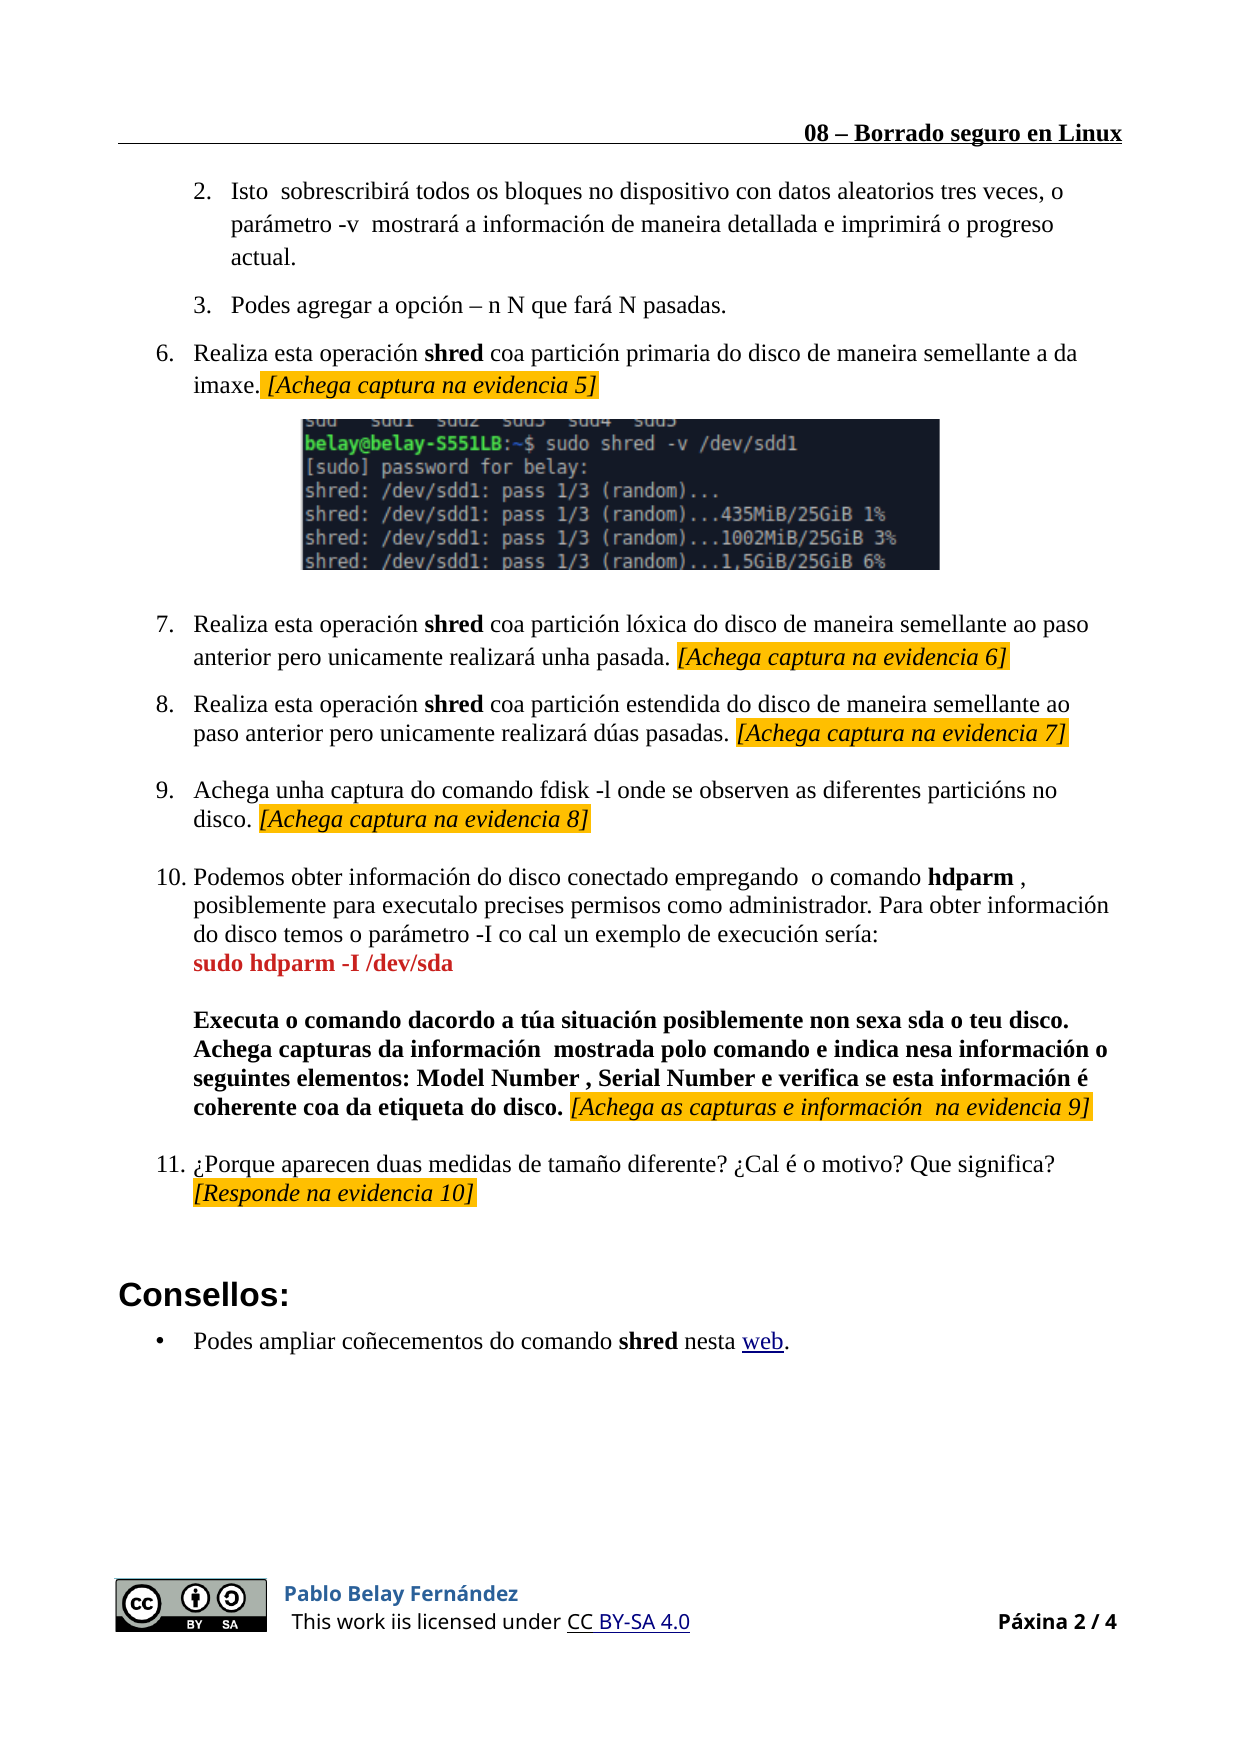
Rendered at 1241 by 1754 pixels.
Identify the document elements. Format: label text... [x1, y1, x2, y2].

subtitle Consellos: [118, 1275, 1122, 1314]
list Realiza esta operación shred coa partición estendida do disco de maneira semellante ao paso anterior pero unicamente realizará dúas pasadas. [Achega captura na evidencia 7] [156, 689, 1122, 747]
list Podemos obter información do disco conectado empregando o comando hdparm , posiblemente para executalo precises permisos como administrador. Para obter información do disco temos o parámetro -I co cal un exemplo de execución sería: sudo hdparm -I /dev/sda Executa o comando dacordo a túa situación posiblemente non sexa sda o teu disco. Achega capturas da información mostrada polo comando e indica nesa información o seguintes elementos: Model Number , Serial Number e verifica se esta información é coherente coa da etiqueta do disco. [Achega as capturas e información na evidencia 9] [156, 862, 1122, 1121]
list Realiza esta operación shred coa partición primaria do disco de maneira semellante a da imaxe. [Achega captura na evidencia 5] [156, 338, 1122, 399]
list ¿Porque aparecen duas medidas de tamaño diferente? ¿Cal é o motivo? Que significa? [Responde na evidencia 10] [156, 1149, 1122, 1207]
picture [300, 419, 940, 570]
list Realiza esta operación shred coa partición lóxica do disco de maneira semellante ao paso anterior pero unicamente realizará unha pasada. [Achega captura na evidencia 6] [156, 609, 1122, 670]
list Achega unha captura do comando fdisk -l onde se observen as diferentes particións no disco. [Achega captura na evidencia 8] [156, 776, 1122, 833]
list Isto sobrescribirá todos os bloques no dispositivo con datos aleatorios tres veces, o parámetro -v mostrará a información de maneira detallada e imprimirá o progreso actual. [193, 176, 1122, 271]
list Podes ampliar coñecementos do comando shred nesta web. [156, 1326, 1122, 1355]
picture [114, 1577, 268, 1634]
list Podes agregar a opción – n N que fará N pasadas. [193, 290, 1122, 319]
